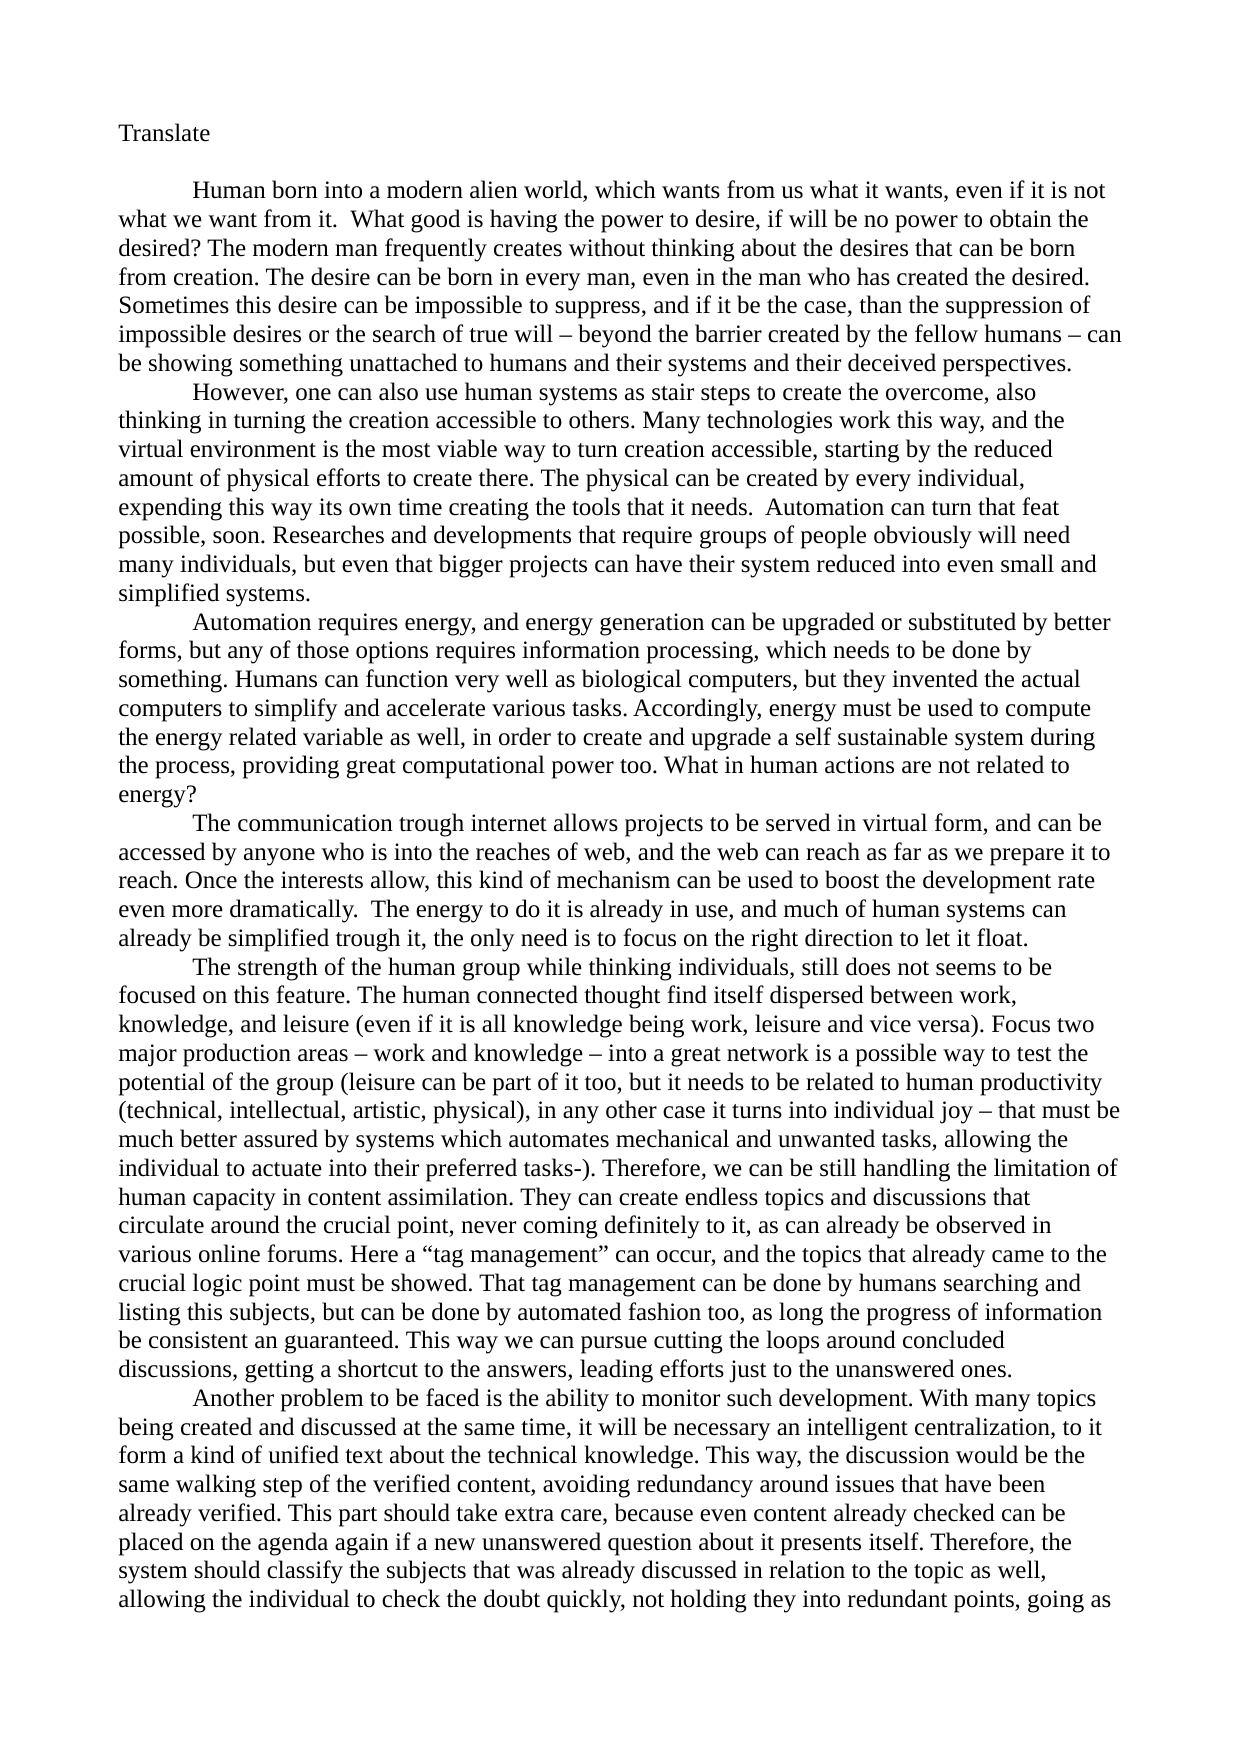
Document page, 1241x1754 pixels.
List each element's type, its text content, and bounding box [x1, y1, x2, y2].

text Human born into a modern alien world, which wants from us what it wants, even if it is not what we want from it. What good is having the power to desire, if will be no power to obtain the desired? The modern man frequently creates without thinking about the desires that can be born from creation. The desire can be born in every man, even in the man who has created the desired. Sometimes this desire can be impossible to suppress, and if it be the case, than the suppression of impossible desires or the search of true will – beyond the barrier created by the fellow humans – can be showing something unattached to humans and their systems and their deceived perspectives. However, one can also use human systems as stair steps to create the overcome, also thinking in turning the creation accessible to others. Many technologies work this way, and the virtual environment is the most viable way to turn creation accessible, starting by the reduced amount of physical efforts to create there. The physical can be created by every individual, expending this way its own time creating the tools that it needs. Automation can turn that feat possible, soon. Researches and developments that require groups of people obviously will need many individuals, but even that bigger projects can have their system reduced into even small and simplified systems. Automation requires energy, and energy generation can be upgraded or substituted by better forms, but any of those options requires information processing, which needs to be done by something. Humans can function very well as biological computers, but they invented the actual computers to simplify and accelerate various tasks. Accordingly, energy must be used to compute the energy related variable as well, in order to create and upgrade a self sustainable system during the process, providing great computational power too. What in human actions are not related to energy? The communication trough internet allows projects to be served in virtual form, and can be accessed by anyone who is into the reaches of web, and the web can reach as far as we prepare it to reach. Once the interests allow, this kind of mechanism can be used to boost the development rate even more dramatically. The energy to do it is already in use, and much of human systems can already be simplified trough it, the only need is to focus on the right direction to let it float. The strength of the human group while thinking individuals, still does not seems to be focused on this feature. The human connected thought find itself dispersed between work, knowledge, and leisure (even if it is all knowledge being work, leisure and vice versa). Focus two major production areas – work and knowledge – into a great network is a possible way to test the potential of the group (leisure can be part of it too, but it needs to be related to human productivity (technical, intellectual, artistic, physical), in any other case it turns into individual joy – that must be much better assured by systems which automates mechanical and unwanted tasks, allowing the individual to actuate into their preferred tasks-). Therefore, we can be still handling the limitation of human capacity in content assimilation. They can create endless topics and discussions that circulate around the crucial point, never coming definitely to it, as can already be observed in various online forums. Here a “tag management” can occur, and the topics that already came to the crucial logic point must be showed. That tag management can be done by humans searching and listing this subjects, but can be done by automated fashion too, as long the progress of information be consistent an guaranteed. This way we can pursue cutting the loops around concluded discussions, getting a shortcut to the answers, leading efforts just to the unanswered ones. Another problem to be faced is the ability to monitor such development. With many topics being created and discussed at the same time, it will be necessary an intelligent centralization, to it form a kind of unified text about the technical knowledge. This way, the discussion would be the same walking step of the verified content, avoiding redundancy around issues that have been already verified. This part should take extra care, because even content already checked can be placed on the agenda again if a new unanswered question about it presents itself. Therefore, the system should classify the subjects that was already discussed in relation to the topic as well, allowing the individual to check the doubt quickly, not holding they into redundant points, going as [118, 176, 1122, 1613]
text Translate [118, 118, 1122, 147]
